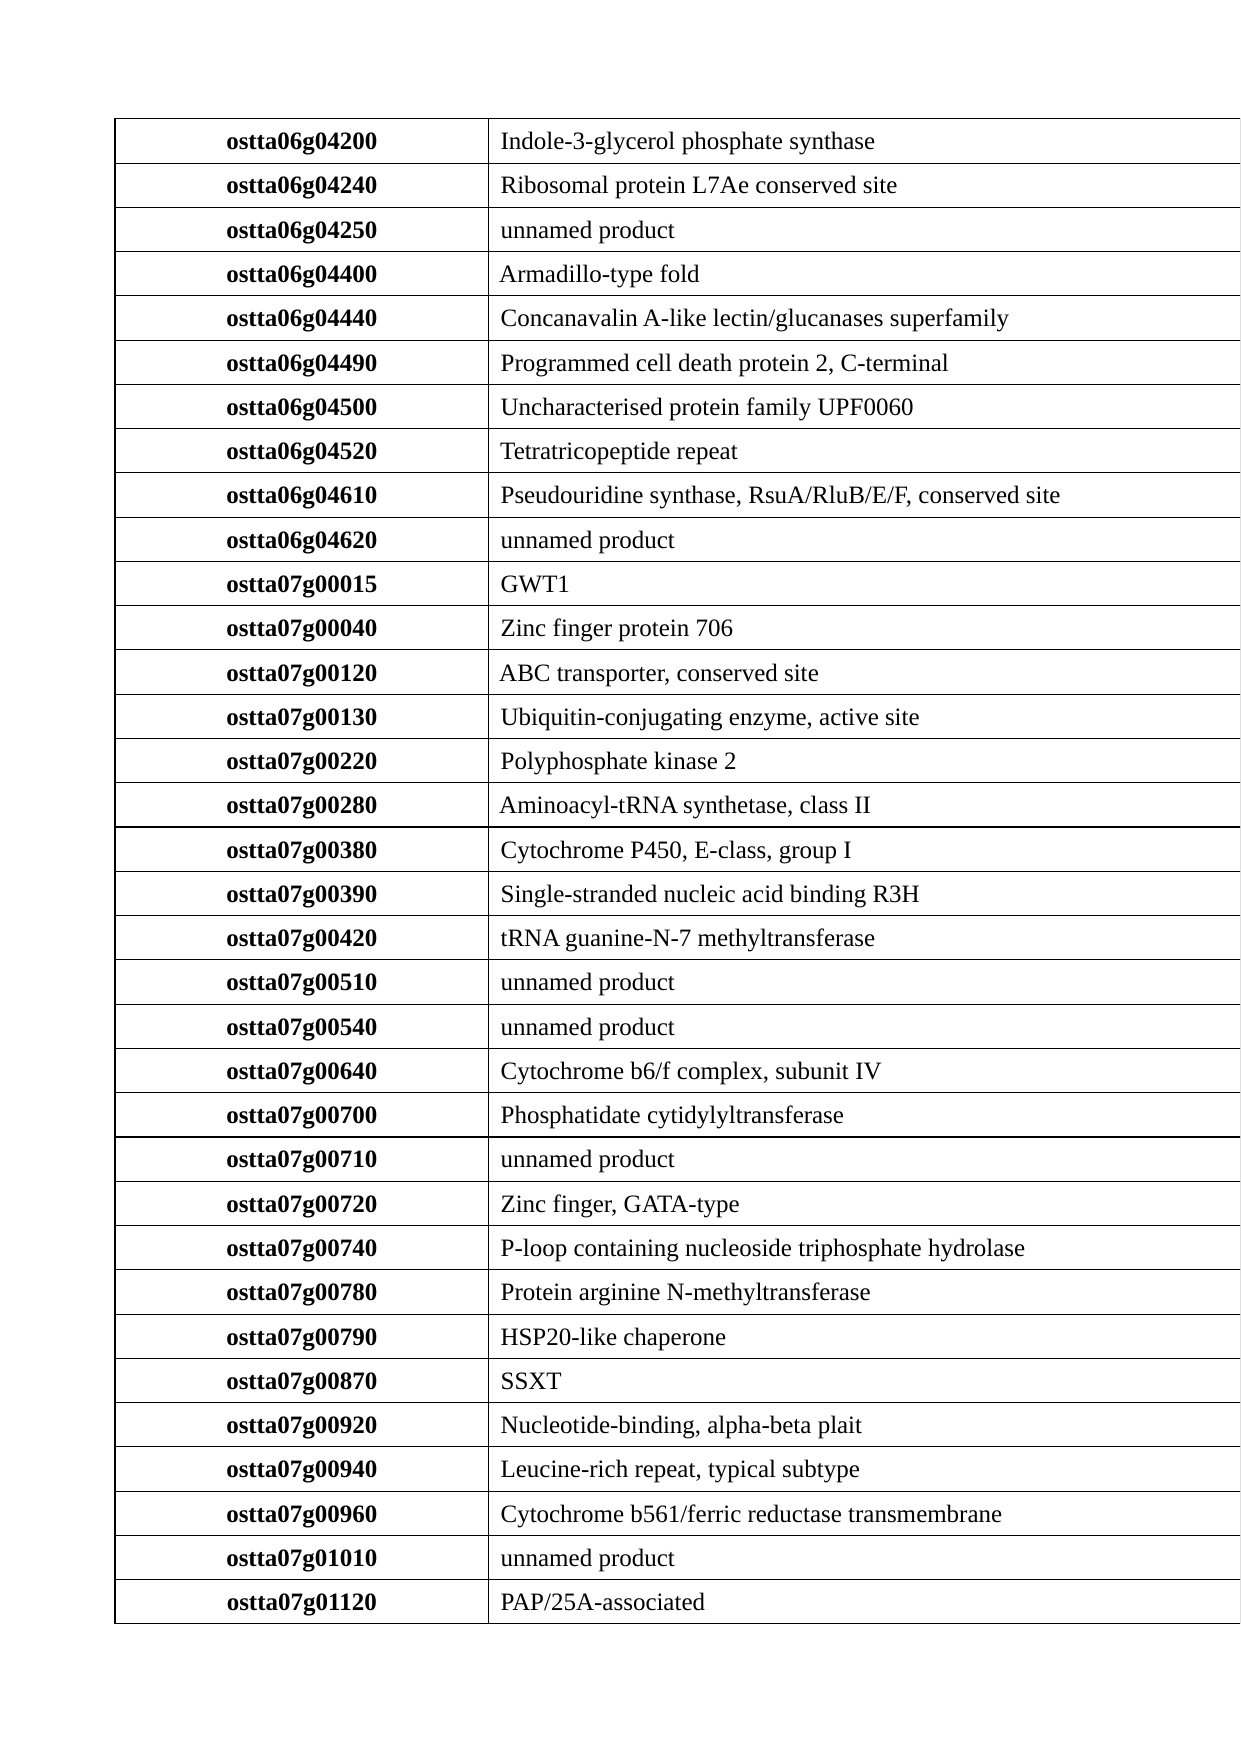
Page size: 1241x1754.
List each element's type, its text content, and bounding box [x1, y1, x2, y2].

table_cell ostta07g00015 [116, 562, 488, 605]
table_cell ostta07g00220 [116, 739, 488, 782]
table_cell ostta07g00280 [116, 783, 488, 826]
table_cell Zinc finger, GATA-type [489, 1182, 1240, 1225]
table_cell Ribosomal protein L7Ae conserved site [489, 164, 1240, 207]
table_cell Armadillo-type fold [489, 252, 1240, 295]
table_cell Protein arginine N-methyltransferase [489, 1270, 1240, 1313]
table_cell ostta06g04490 [116, 341, 488, 384]
table_cell Cytochrome P450, E-class, group I [489, 828, 1240, 871]
table_cell Cytochrome b561/ferric reductase transmembrane [489, 1492, 1240, 1535]
table_cell ostta06g04620 [116, 518, 488, 561]
table_cell ostta07g00120 [116, 650, 488, 694]
table_cell Programmed cell death protein 2, C-terminal [489, 341, 1240, 384]
table_cell ostta07g00390 [116, 872, 488, 915]
table_cell ostta07g00130 [116, 695, 488, 738]
table_cell Ubiquitin-conjugating enzyme, active site [489, 695, 1240, 738]
table_cell HSP20-like chaperone [489, 1315, 1240, 1358]
table_cell ostta07g00710 [116, 1138, 488, 1181]
table_cell PAP/25A-associated [489, 1580, 1240, 1623]
table_cell Cytochrome b6/f complex, subunit IV [489, 1049, 1240, 1092]
table_cell ostta07g00960 [116, 1492, 488, 1535]
table_cell ABC transporter, conserved site [489, 650, 1240, 694]
table_cell ostta07g00720 [116, 1182, 488, 1225]
table_cell Nucleotide-binding, alpha-beta plait [489, 1403, 1240, 1446]
table_cell Tetratricopeptide repeat [489, 429, 1240, 472]
table_cell Leucine-rich repeat, typical subtype [489, 1447, 1240, 1491]
table_cell ostta07g01010 [116, 1536, 488, 1579]
table_cell ostta06g04440 [116, 296, 488, 339]
table_cell ostta06g04250 [116, 208, 488, 251]
table_cell Aminoacyl-tRNA synthetase, class II [489, 783, 1240, 826]
table_cell Single-stranded nucleic acid binding R3H [489, 872, 1240, 915]
table_cell ostta07g00510 [116, 960, 488, 1003]
table_cell Uncharacterised protein family UPF0060 [489, 385, 1240, 428]
table_cell GWT1 [489, 562, 1240, 605]
table_cell unnamed product [489, 1138, 1240, 1181]
table_cell ostta06g04500 [116, 385, 488, 428]
table_cell ostta06g04240 [116, 164, 488, 207]
table_cell ostta07g00870 [116, 1359, 488, 1402]
table_cell unnamed product [489, 1005, 1240, 1048]
table_cell tRNA guanine-N-7 methyltransferase [489, 916, 1240, 959]
table_cell ostta07g00740 [116, 1226, 488, 1269]
table_cell Phosphatidate cytidylyltransferase [489, 1093, 1240, 1136]
table_cell Polyphosphate kinase 2 [489, 739, 1240, 782]
table_cell ostta07g00540 [116, 1005, 488, 1048]
table_cell ostta07g00380 [116, 828, 488, 871]
table_cell Zinc finger protein 706 [489, 606, 1240, 649]
table_cell Concanavalin A-like lectin/glucanases superfamily [489, 296, 1240, 339]
table_cell ostta07g00790 [116, 1315, 488, 1358]
table_cell Pseudouridine synthase, RsuA/RluB/E/F, conserved site [489, 473, 1240, 517]
table_cell ostta06g04610 [116, 473, 488, 517]
table_cell ostta06g04400 [116, 252, 488, 295]
table_cell unnamed product [489, 960, 1240, 1003]
table_cell ostta07g00920 [116, 1403, 488, 1446]
table_cell ostta07g00640 [116, 1049, 488, 1092]
table_cell unnamed product [489, 1536, 1240, 1579]
table_cell ostta07g00420 [116, 916, 488, 959]
table_cell unnamed product [489, 518, 1240, 561]
table_cell ostta06g04520 [116, 429, 488, 472]
table_cell P-loop containing nucleoside triphosphate hydrolase [489, 1226, 1240, 1269]
table_cell ostta07g00040 [116, 606, 488, 649]
table_cell ostta07g00940 [116, 1447, 488, 1491]
table_cell SSXT [489, 1359, 1240, 1402]
table_cell unnamed product [489, 208, 1240, 251]
table_cell ostta07g00700 [116, 1093, 488, 1136]
table_cell Indole-3-glycerol phosphate synthase [489, 119, 1240, 162]
table_cell ostta06g04200 [116, 119, 488, 162]
table_cell ostta07g00780 [116, 1270, 488, 1313]
table_cell ostta07g01120 [116, 1580, 488, 1623]
